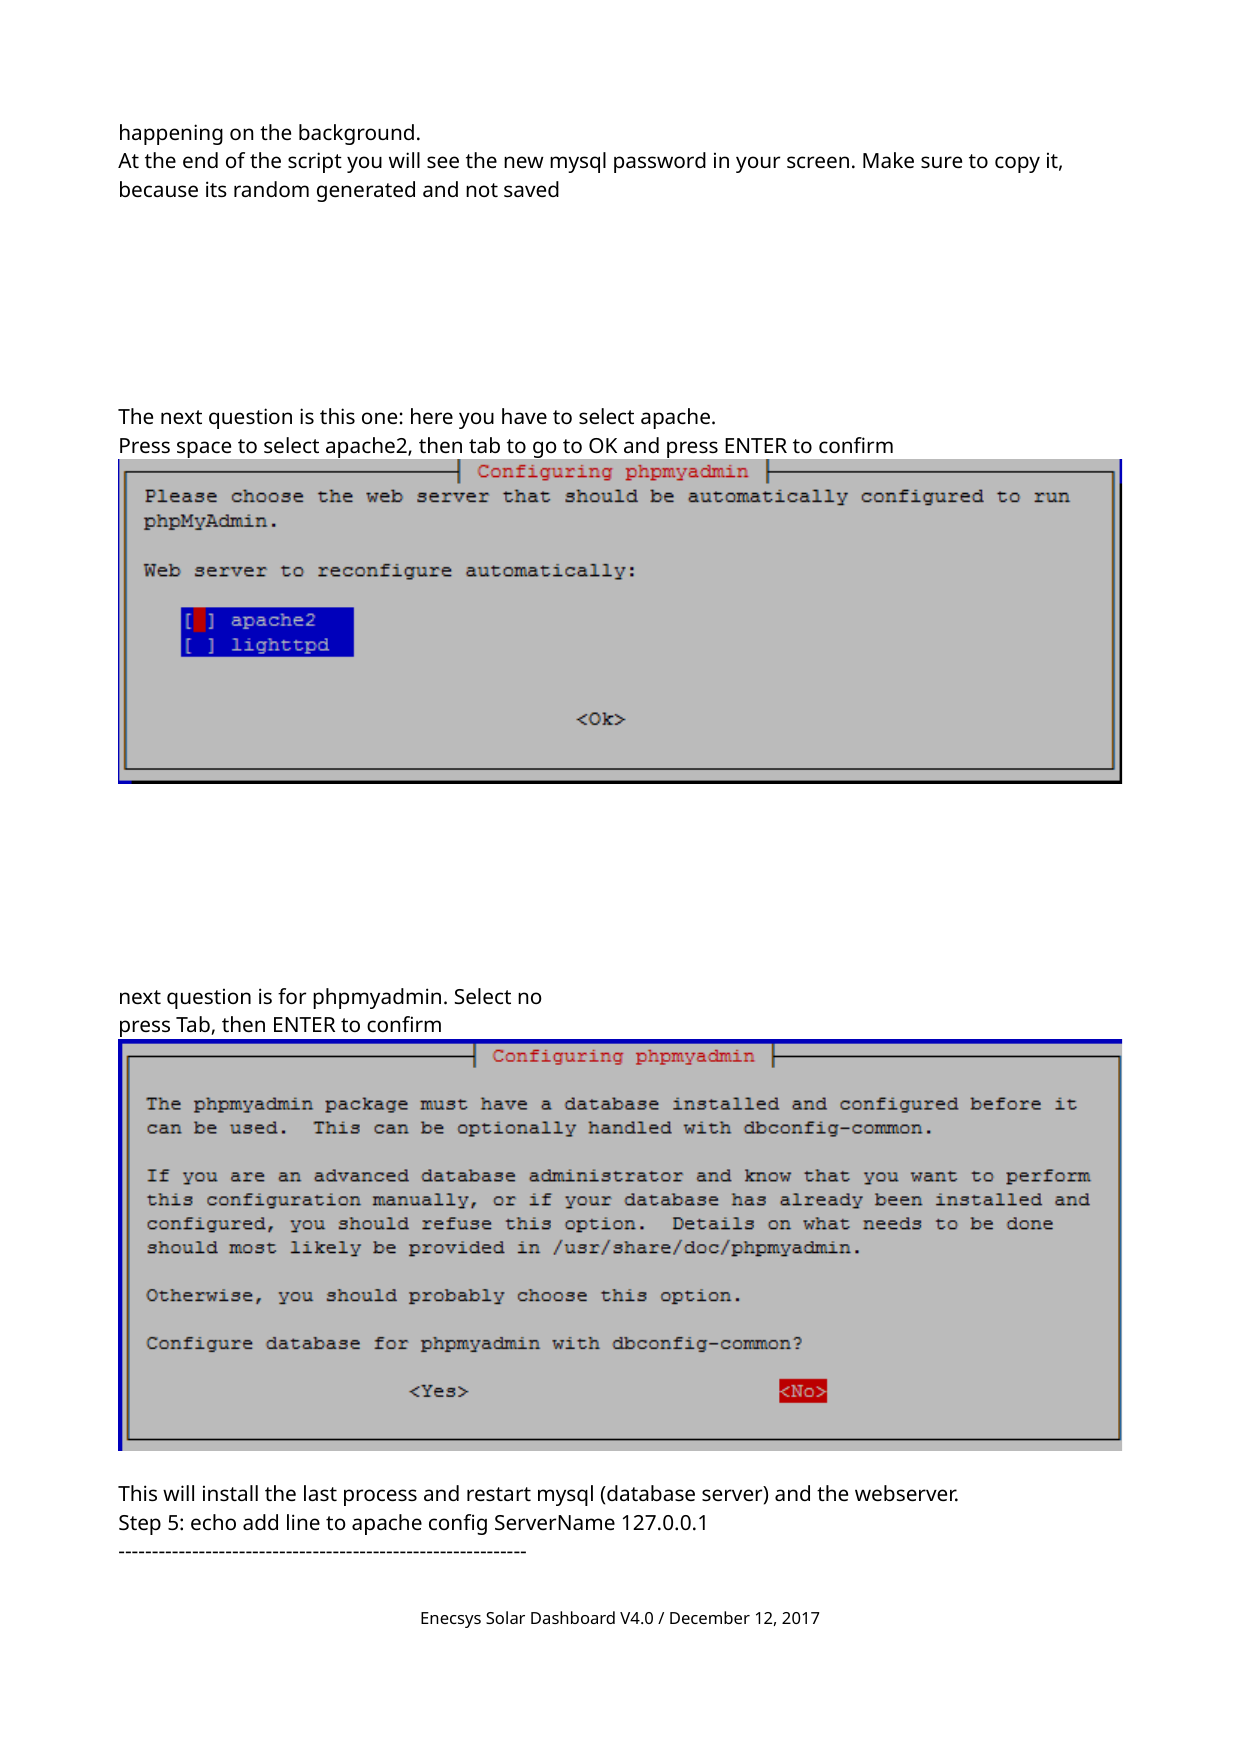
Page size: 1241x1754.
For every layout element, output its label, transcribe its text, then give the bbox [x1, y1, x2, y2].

text press Tab, then ENTER to confirm [118, 1011, 1122, 1039]
text At the end of the script you will see the new mysql password in your screen. Make sure to copy it, because its random generated and not saved [118, 147, 1122, 203]
text Press space to select apache2, then tab to go to OK and press ENTER to confirm [118, 431, 1122, 459]
text The next question is this one: here you have to select apache. [118, 402, 1122, 431]
text next question is for phpmyadmin. Select no [118, 982, 1122, 1011]
text ------------------------------------------------------------- [118, 1536, 1122, 1564]
text Step 5: echo add line to apache config ServerName 127.0.0.1 [118, 1508, 1122, 1536]
picture [118, 1039, 1123, 1451]
picture [118, 459, 1123, 784]
text happening on the background. [118, 118, 1122, 147]
text This will install the last process and restart mysql (database server) and the webserver. [118, 1479, 1122, 1508]
